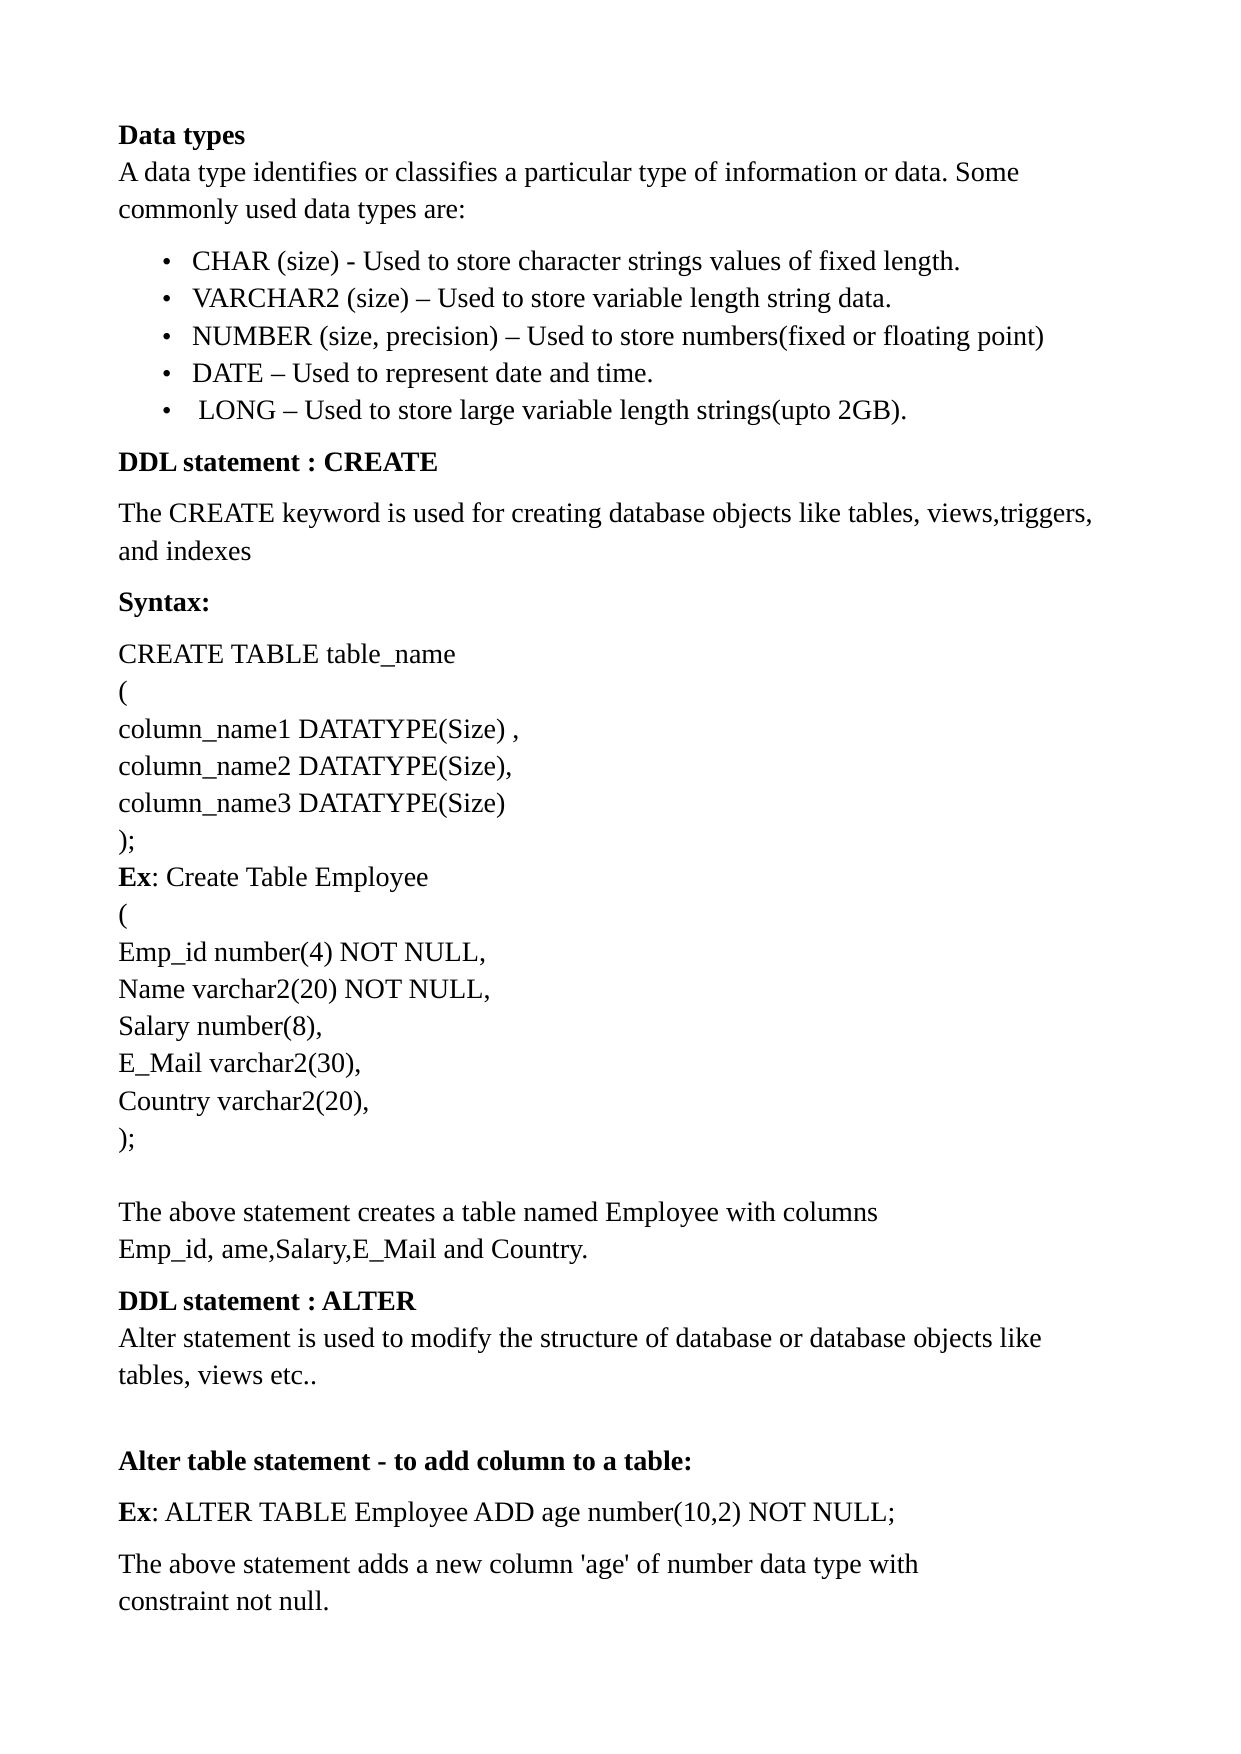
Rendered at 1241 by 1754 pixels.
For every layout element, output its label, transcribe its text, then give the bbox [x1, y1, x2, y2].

text Syntax: [118, 586, 1122, 618]
text DDL statement : ALTER Alter statement is used to modify the structure of database or database objects like tables, views etc.. [118, 1284, 1122, 1391]
text Data types A data type identifies or classifies a particular type of information or data. Some commonly used data types are: [118, 118, 1122, 225]
text Ex: ALTER TABLE Employee ADD age number(10,2) NOT NULL; [118, 1496, 1122, 1528]
list LONG – Used to store large variable length strings(upto 2GB). [162, 393, 1122, 425]
text DDL statement : CREATE [118, 445, 1122, 477]
text The above statement adds a new column 'age' of number data type with constraint not null. [118, 1547, 1122, 1617]
text Alter table statement - to add column to a table: [118, 1410, 1122, 1476]
list CHAR (size) - Used to store character strings values of fixed length. [162, 244, 1122, 277]
text The CREATE keyword is used for creating database objects like tables, views,triggers, and indexes [118, 497, 1122, 566]
list NUMBER (size, precision) – Used to store numbers(fixed or floating point) [162, 319, 1122, 351]
list VARCHAR2 (size) – Used to store variable length string data. [162, 281, 1122, 314]
list DATE – Used to represent date and time. [162, 356, 1122, 388]
text CREATE TABLE table_name ( column_name1 DATATYPE(Size) , column_name2 DATATYPE(Size), column_name3 DATATYPE(Size) ); Ex: Create Table Employee ( Emp_id number(4) NOT NULL, Name varchar2(20) NOT NULL, Salary number(8), E_Mail varchar2(30), Country varchar2(20), ); The above statement creates a table named Employee with columns Emp_id, ame,Salary,E_Mail and Country. [118, 637, 1122, 1265]
